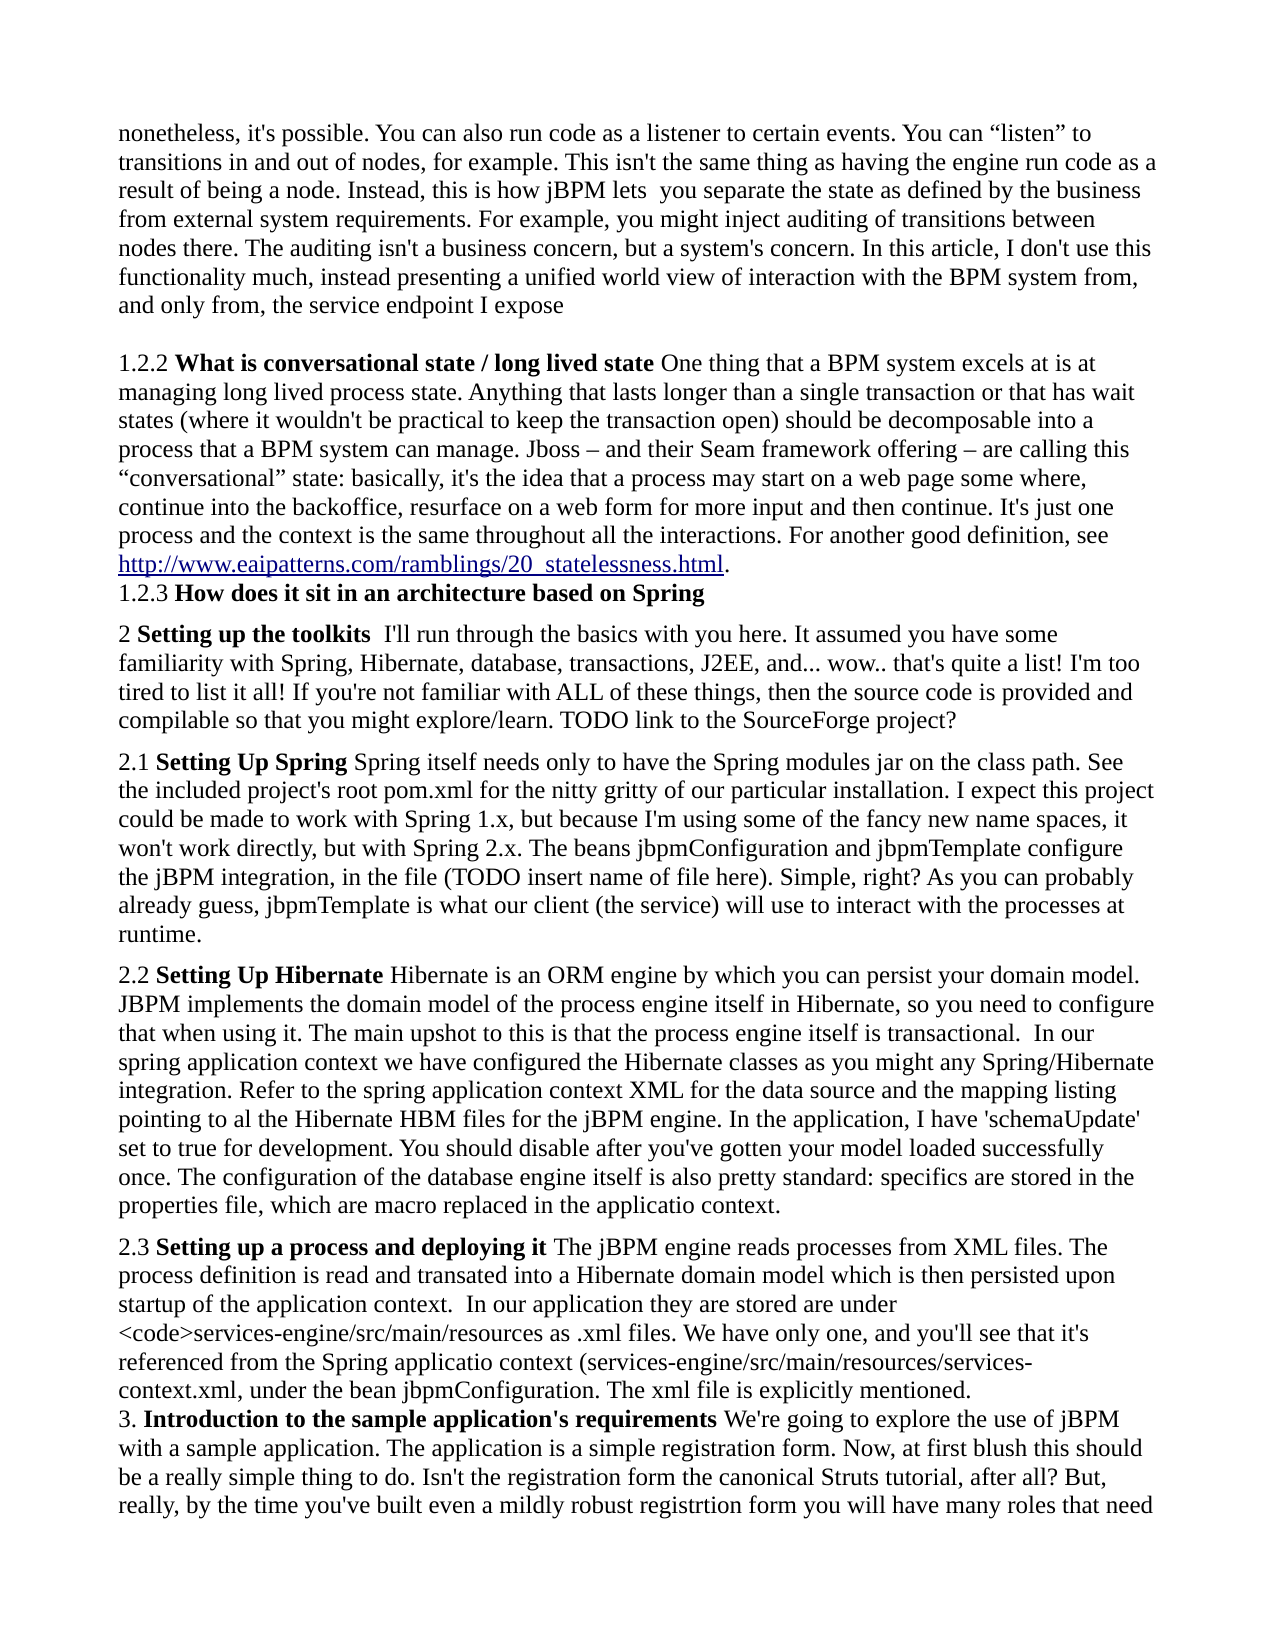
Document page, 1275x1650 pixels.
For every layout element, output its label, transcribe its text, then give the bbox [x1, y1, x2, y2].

text 2.3 Setting up a process and deploying it The jBPM engine reads processes from XML files. The process definition is read and transated into a Hibernate domain model which is then persisted upon startup of the application context. In our application they are stored are under <code>services-engine/src/main/resources as .xml files. We have only one, and you'll see that it's referenced from the Spring applicatio context (services-engine/src/main/resources/services-context.xml, under the bean jbpmConfiguration. The xml file is explicitly mentioned. 3. Introduction to the sample application's requirements We're going to explore the use of jBPM with a sample application. The application is a simple registration form. Now, at first blush this should be a really simple thing to do. Isn't the registration form the canonical Struts tutorial, after all? But, really, by the time you've built even a mildly robust registrtion form you will have many roles that need [118, 1232, 1157, 1519]
text 2.1 Setting Up Spring Spring itself needs only to have the Spring modules jar on the class path. See the included project's root pom.xml for the nitty gritty of our particular installation. I expect this project could be made to work with Spring 1.x, but because I'm using some of the fancy new name spaces, it won't work directly, but with Spring 2.x. The beans jbpmConfiguration and jbpmTemplate configure the jBPM integration, in the file (TODO insert name of file here). Simple, right? As you can probably already guess, jbpmTemplate is what our client (the service) will use to interact with the processes at runtime. [118, 747, 1157, 948]
text nonetheless, it's possible. You can also run code as a listener to certain events. You can “listen” to transitions in and out of nodes, for example. This isn't the same thing as having the engine run code as a result of being a node. Instead, this is how jBPM lets you separate the state as defined by the business from external system requirements. For example, you might inject auditing of transitions between nodes there. The auditing isn't a business concern, but a system's concern. In this article, I don't use this functionality much, instead presenting a unified world view of interaction with the BPM system from, and only from, the service endpoint I expose 1.2.2 What is conversational state / long lived state One thing that a BPM system excels at is at managing long lived process state. Anything that lasts longer than a single transaction or that has wait states (where it wouldn't be practical to keep the transaction open) should be decomposable into a process that a BPM system can manage. Jboss – and their Seam framework offering – are calling this “conversational” state: basically, it's the idea that a process may start on a web page some where, continue into the backoffice, resurface on a web form for more input and then continue. It's just one process and the context is the same throughout all the interactions. For another good definition, see http://www.eaipatterns.com/ramblings/20_statelessness.html. [118, 118, 1157, 578]
text 2 Setting up the toolkits I'll run through the basics with you here. It assumed you have some familiarity with Spring, Hibernate, database, transactions, J2EE, and... wow.. that's quite a list! I'm too tired to list it all! If you're not familiar with ALL of these things, then the source code is provided and compilable so that you might explore/learn. TODO link to the SourceForge project? [118, 619, 1157, 734]
text 1.2.3 How does it sit in an architecture based on Spring [118, 578, 1157, 607]
text 2.2 Setting Up Hibernate Hibernate is an ORM engine by which you can persist your domain model. JBPM implements the domain model of the process engine itself in Hibernate, so you need to configure that when using it. The main upshot to this is that the process engine itself is transactional. In our spring application context we have configured the Hibernate classes as you might any Spring/Hibernate integration. Refer to the spring application context XML for the data source and the mapping listing pointing to al the Hibernate HBM files for the jBPM engine. In the application, I have 'schemaUpdate' set to true for development. You should disable after you've gotten your model loaded successfully once. The configuration of the database engine itself is also pretty standard: specifics are stored in the properties file, which are macro replaced in the applicatio context. [118, 961, 1157, 1219]
